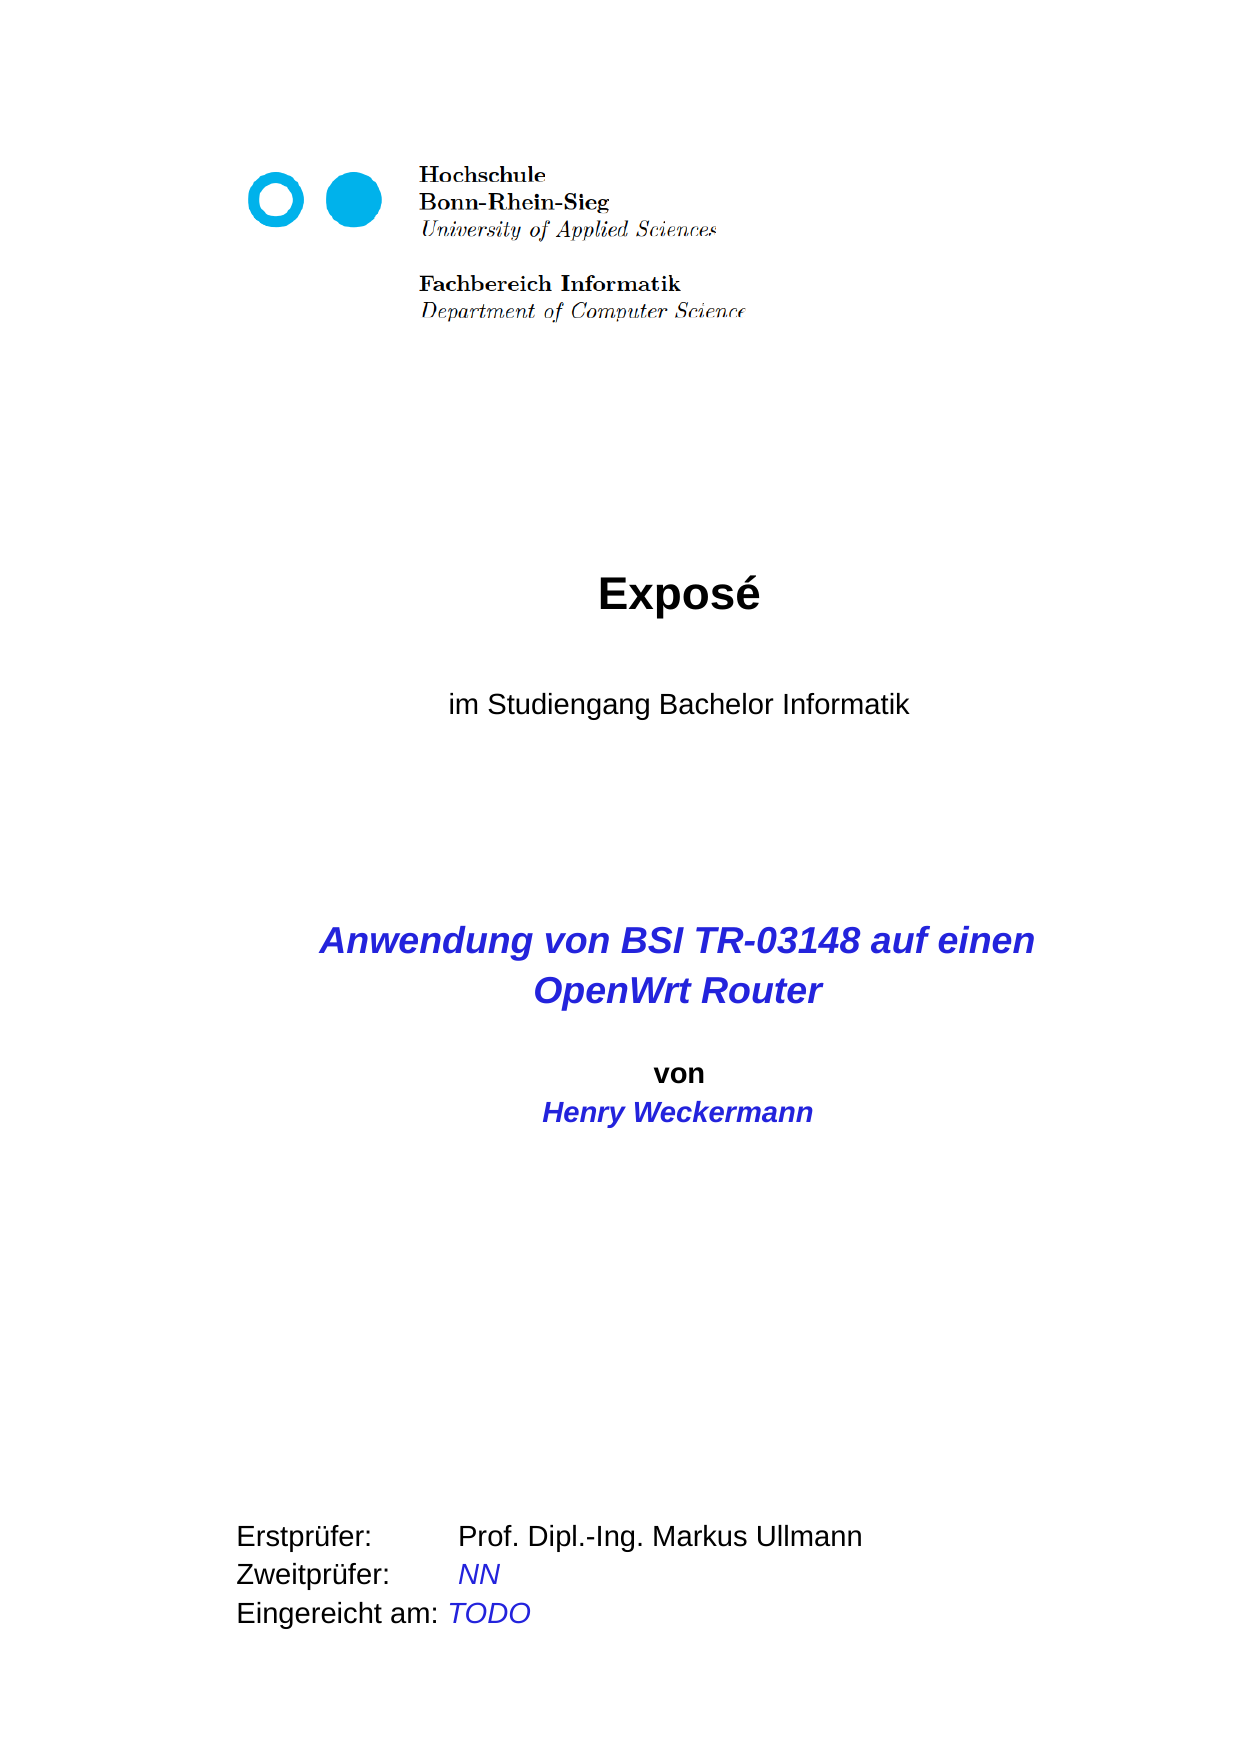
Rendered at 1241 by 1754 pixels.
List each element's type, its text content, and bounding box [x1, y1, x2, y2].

text Eingereicht am: TODO [236, 1596, 1122, 1629]
text im Studiengang Bachelor Informatik [236, 687, 1122, 721]
text Zweitprüfer: NN [236, 1557, 1122, 1591]
text Exposé [236, 566, 1122, 619]
text Henry Weckermann [236, 1095, 1122, 1128]
text von [236, 1056, 1122, 1090]
text Erstprüfer: Prof. Dipl.-Ing. Markus Ullmann [236, 1519, 1122, 1552]
text Anwendung von BSI TR-03148 auf einen OpenWrt Router [236, 918, 1122, 1011]
